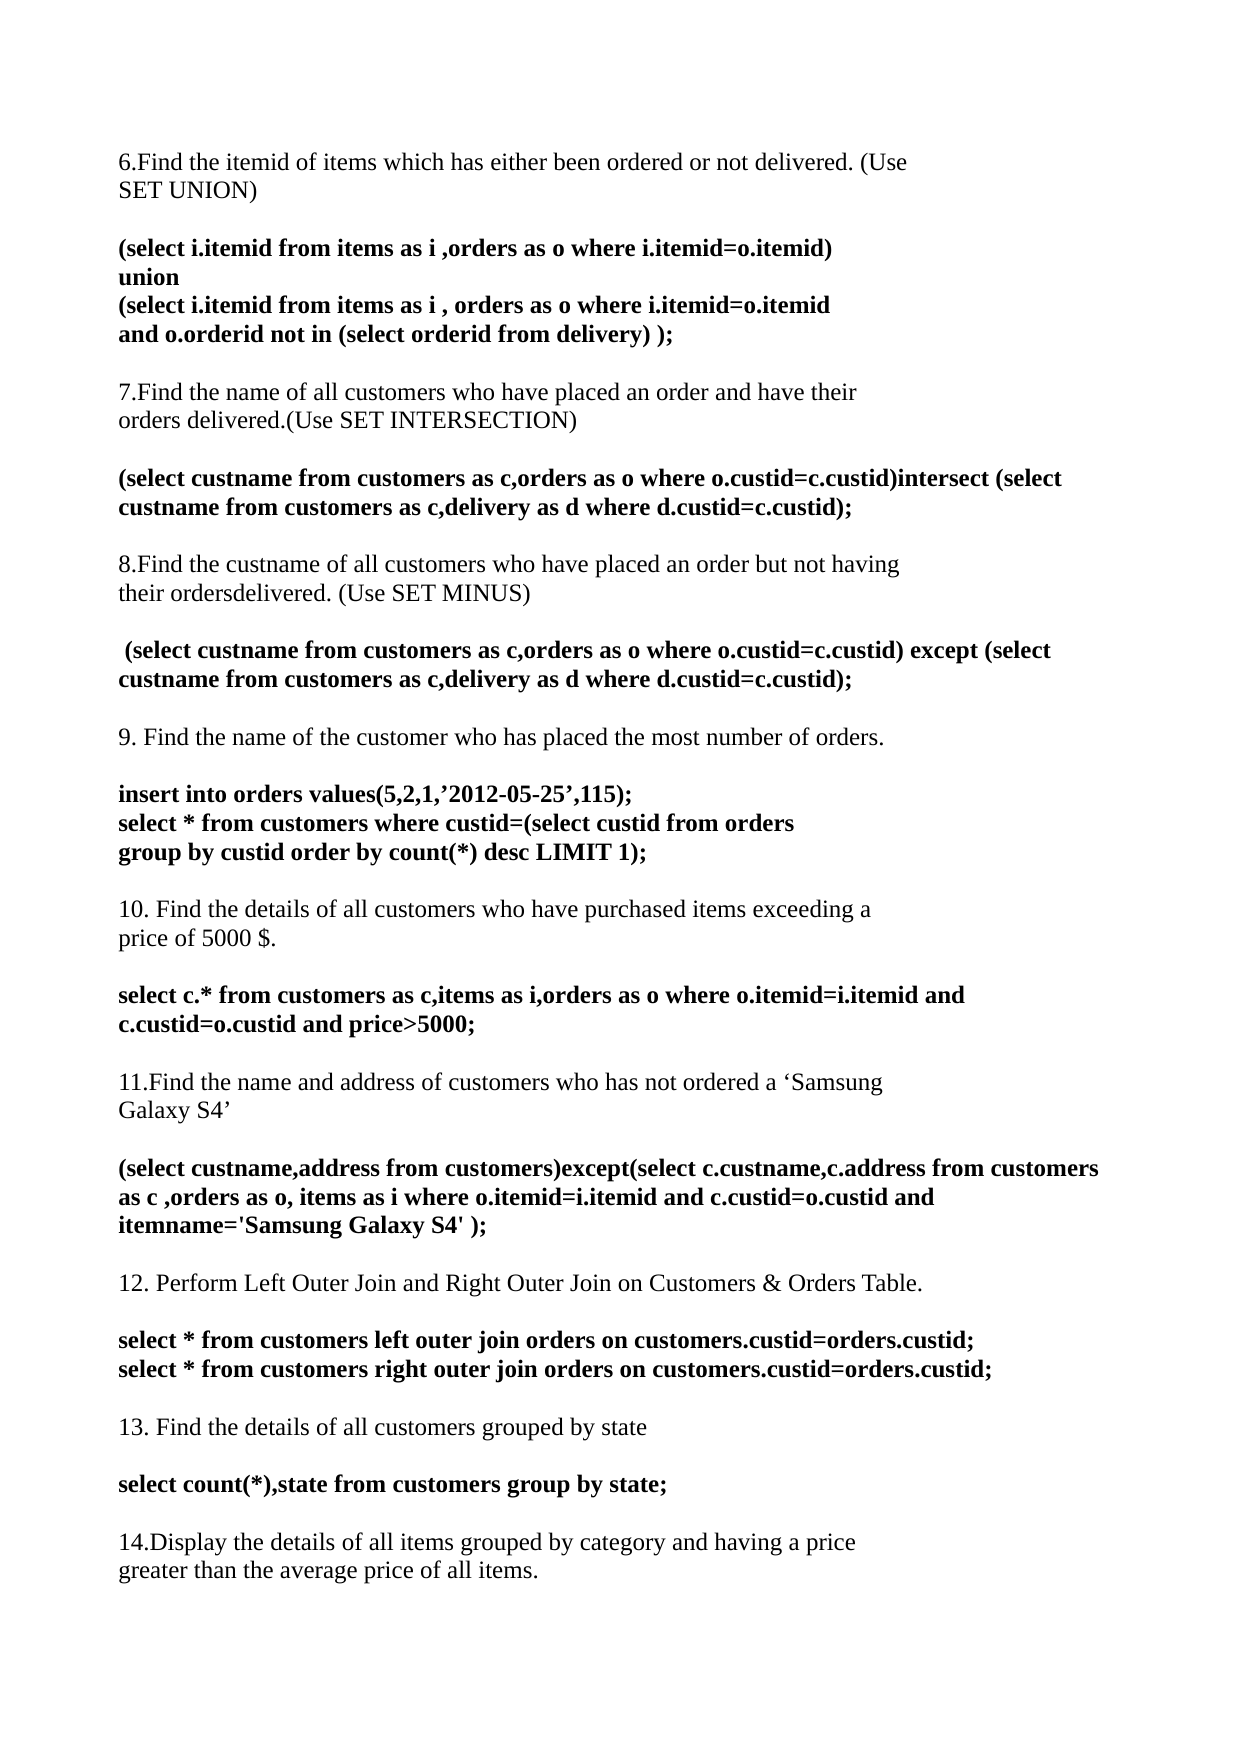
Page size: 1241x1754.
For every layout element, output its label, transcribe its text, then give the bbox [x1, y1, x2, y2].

text select * from customers left outer join orders on customers.custid=orders.custid; [118, 1326, 1122, 1354]
text 11.Find the name and address of customers who has not ordered a ‘Samsung [118, 1067, 1122, 1096]
text insert into orders values(5,2,1,’2012-05-25’,115); [118, 779, 1122, 808]
text select c.* from customers as c,items as i,orders as o where o.itemid=i.itemid and c.custid=o.custid and price>5000; [118, 981, 1122, 1038]
text 8.Find the custname of all customers who have placed an order but not having [118, 549, 1122, 578]
text orders delivered.(Use SET INTERSECTION) [118, 406, 1122, 434]
text (select i.itemid from items as i ,orders as o where i.itemid=o.itemid) [118, 233, 1122, 262]
text 10. Find the details of all customers who have purchased items exceeding a [118, 894, 1122, 923]
text select count(*),state from customers group by state; [118, 1469, 1122, 1498]
text their ordersdelivered. (Use SET MINUS) [118, 578, 1122, 607]
text 7.Find the name of all customers who have placed an order and have their [118, 377, 1122, 406]
text 13. Find the details of all customers grouped by state [118, 1412, 1122, 1441]
text group by custid order by count(*) desc LIMIT 1); [118, 837, 1122, 866]
text select * from customers where custid=(select custid from orders [118, 808, 1122, 837]
text (select custname from customers as c,orders as o where o.custid=c.custid)intersect (select custname from customers as c,delivery as d where d.custid=c.custid); [118, 463, 1122, 521]
text greater than the average price of all items. [118, 1556, 1122, 1584]
text 12. Perform Left Outer Join and Right Outer Join on Customers & Orders Table. [118, 1268, 1122, 1297]
text union [118, 262, 1122, 291]
text Galaxy S4’ [118, 1096, 1122, 1124]
text (select i.itemid from items as i , orders as o where i.itemid=o.itemid [118, 291, 1122, 319]
text select * from customers right outer join orders on customers.custid=orders.custid; [118, 1354, 1122, 1383]
text 6.Find the itemid of items which has either been ordered or not delivered. (Use [118, 147, 1122, 176]
text 9. Find the name of the customer who has placed the most number of orders. [118, 722, 1122, 751]
text price of 5000 $. [118, 923, 1122, 952]
text 14.Display the details of all items grouped by category and having a price [118, 1527, 1122, 1556]
text and o.orderid not in (select orderid from delivery) ); [118, 319, 1122, 348]
text (select custname from customers as c,orders as o where o.custid=c.custid) except (select custname from customers as c,delivery as d where d.custid=c.custid); [118, 636, 1122, 693]
text SET UNION) [118, 176, 1122, 204]
text (select custname,address from customers)except(select c.custname,c.address from customers as c ,orders as o, items as i where o.itemid=i.itemid and c.custid=o.custid and itemname='Samsung Galaxy S4' ); [118, 1153, 1122, 1239]
